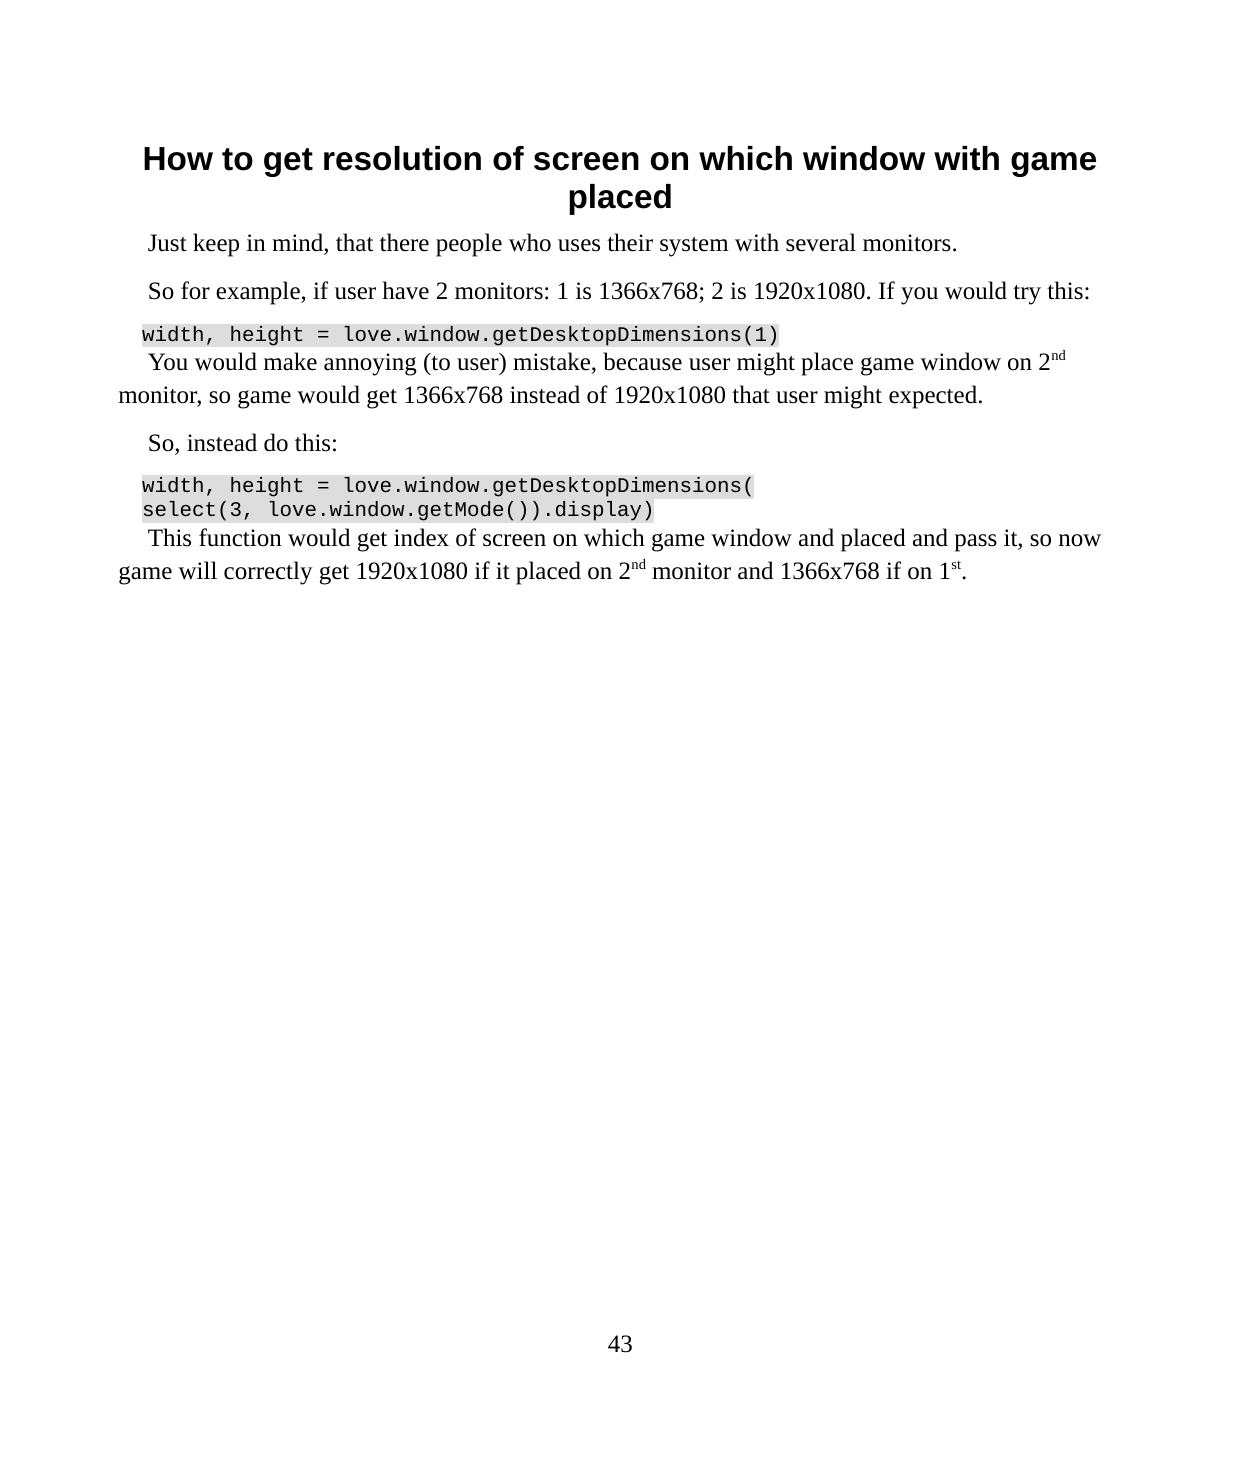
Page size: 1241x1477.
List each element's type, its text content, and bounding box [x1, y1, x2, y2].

text Just keep in mind, that there people who uses their system with several monitors. [118, 228, 1122, 257]
text select(3, love.window.getMode()).display) [654, 499, 1122, 523]
text So for example, if user have 2 monitors: 1 is 1366x768; 2 is 1920x1080. If you would try this: [118, 276, 1122, 305]
text So, instead do this: [118, 428, 1122, 457]
text You would make annoying (to user) mistake, because user might place game window on 2nd monitor, so game would get 1366x768 instead of 1920x1080 that user might expected. [118, 347, 1122, 409]
text This function would get index of screen on which game window and placed and pass it, so now game will correctly get 1920x1080 if it placed on 2nd monitor and 1366x768 if on 1st. [118, 523, 1122, 584]
text width, height = love.window.getDesktopDimensions(1) [142, 323, 1122, 347]
subtitle How to get resolution of screen on which window with game placed [118, 139, 1122, 216]
text width, height = love.window.getDesktopDimensions( [754, 475, 1122, 499]
